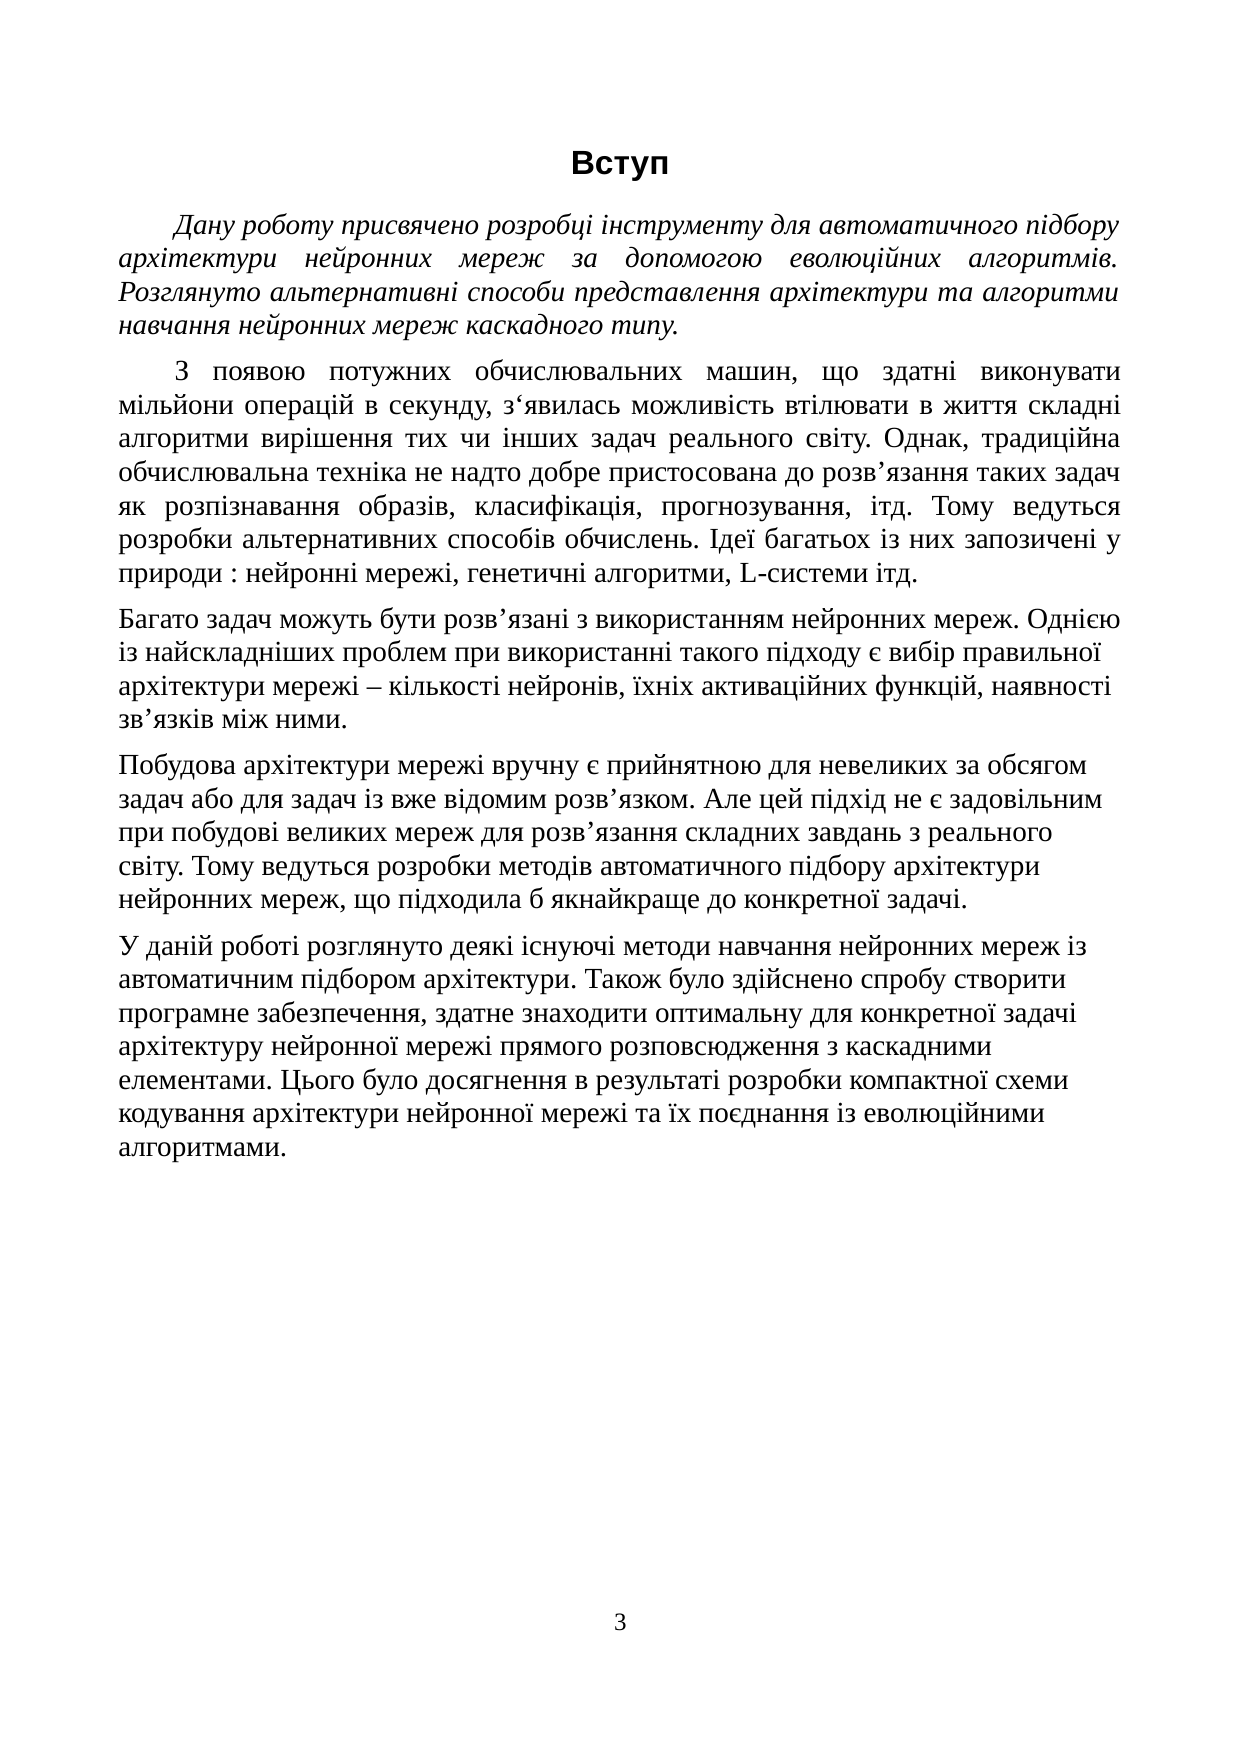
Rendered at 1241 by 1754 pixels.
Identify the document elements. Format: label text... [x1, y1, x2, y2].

text Дану роботу присвячено розробці інструменту для автоматичного підбору архітектури нейронних мереж за допомогою еволюційних алгоритмів. Розглянуто альтернативні способи представлення архітектури та алгоритми навчання нейронних мереж каскадного типу. [118, 207, 1122, 341]
text З появою потужних обчислювальних машин, що здатні виконувати мільйони операцій в секунду, з‘явилась можливість втілювати в життя складні алгоритми вирішення тих чи інших задач реального світу. Однак, традиційна обчислювальна техніка не надто добре пристосована до розв’язання таких задач як розпізнавання образів, класифікація, прогнозування, ітд. Тому ведуться розробки альтернативних способів обчислень. Ідеї багатьох із них запозичені у природи : нейронні мережі, генетичні алгоритми, L-системи ітд. [118, 353, 1122, 588]
text Багато задач можуть бути розв’язані з використанням нейронних мереж. Однією із найскладніших проблем при використанні такого підходу є вибір правильної архітектури мережі – кількості нейронів, їхніх активаційних функцій, наявності зв’язків між ними. [118, 601, 1122, 735]
subtitle Вступ [118, 143, 1122, 182]
text Побудова архітектури мережі вручну є прийнятною для невеликих за обсягом задач або для задач із вже відомим розв’язком. Але цей підхід не є задовільним при побудові великих мереж для розв’язання складних завдань з реального світу. Тому ведуться розробки методів автоматичного підбору архітектури нейронних мереж, що підходила б якнайкраще до конкретної задачі. [118, 747, 1122, 915]
text У даній роботі розглянуто деякі існуючі методи навчання нейронних мереж із автоматичним підбором архітектури. Також було здійснено спробу створити програмне забезпечення, здатне знаходити оптимальну для конкретної задачі архітектуру нейронної мережі прямого розповсюдження з каскадними елементами. Цього було досягнення в результаті розробки компактної схеми кодування архітектури нейронної мережі та їх поєднання із еволюційними алгоритмами. [118, 928, 1122, 1162]
